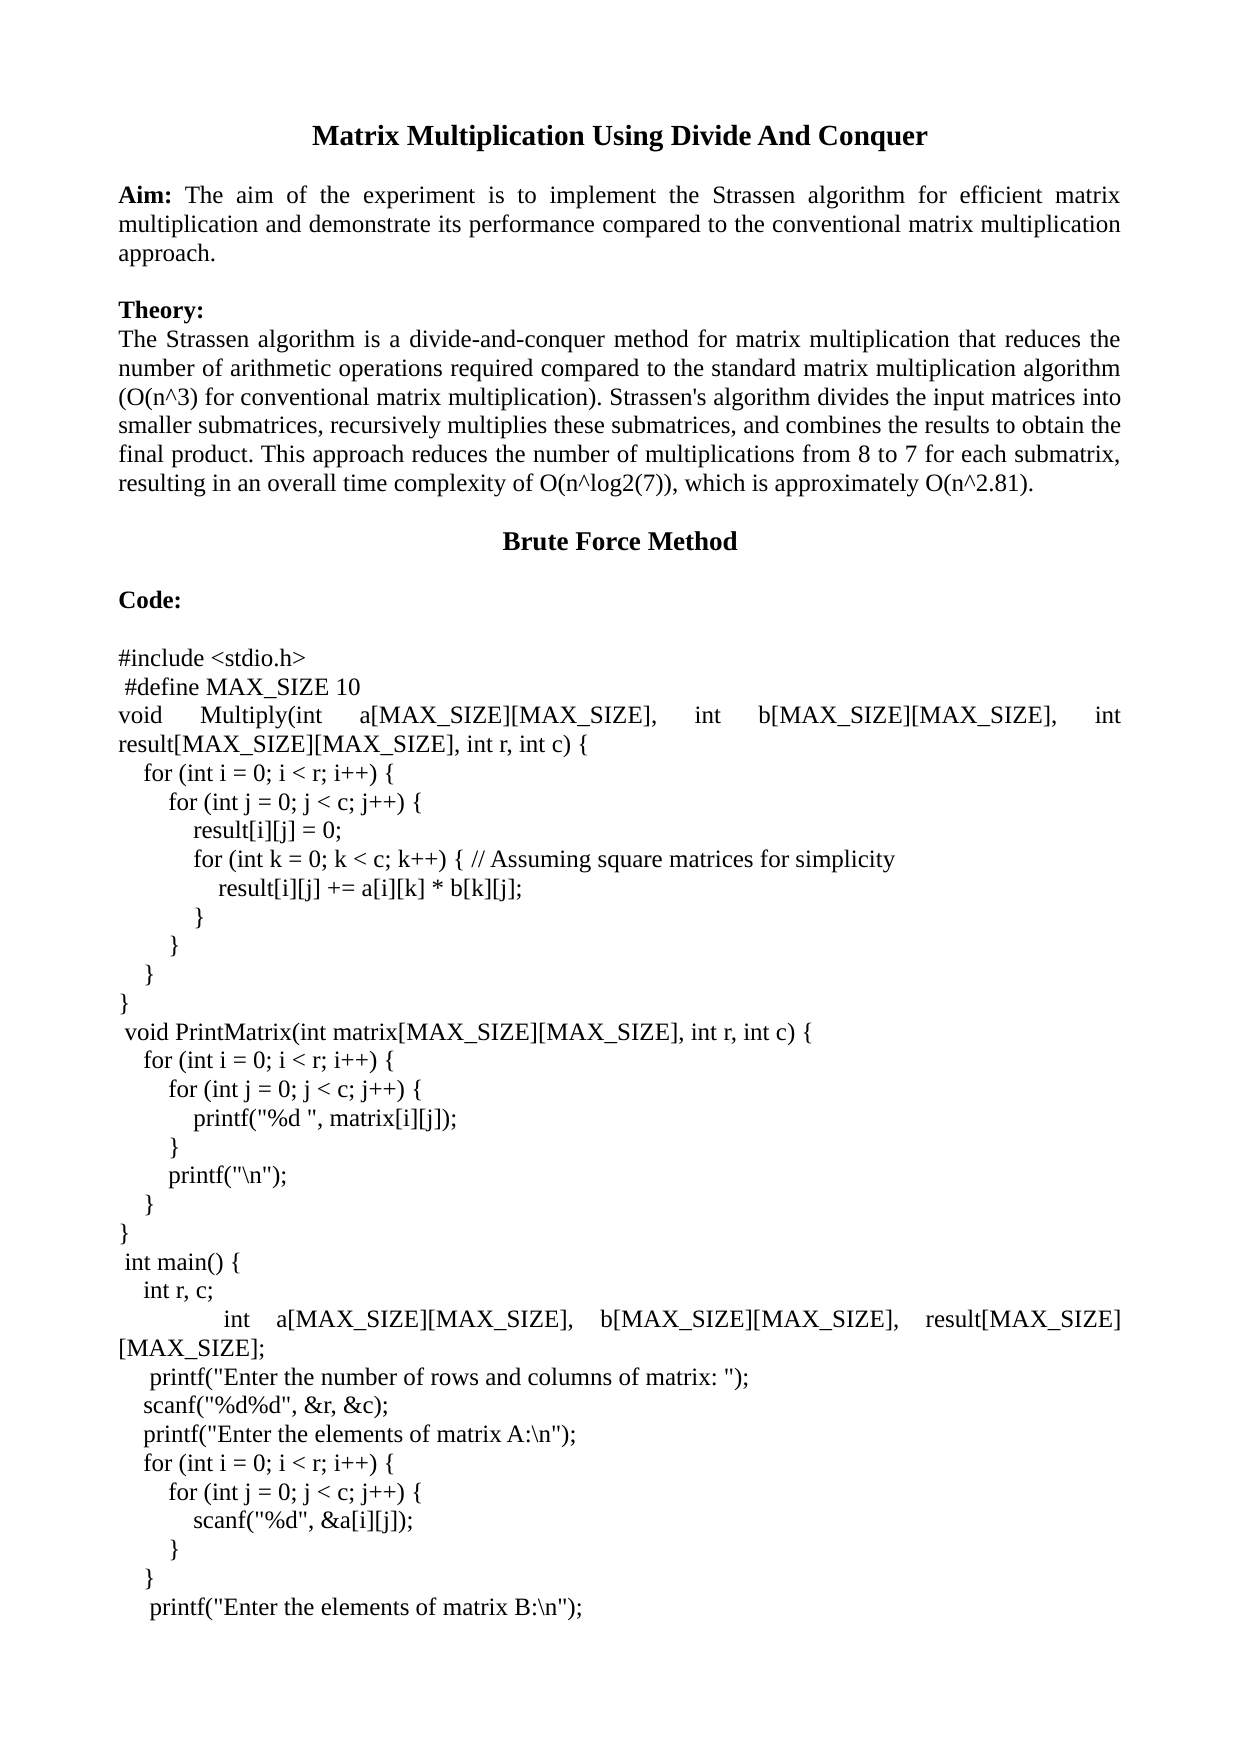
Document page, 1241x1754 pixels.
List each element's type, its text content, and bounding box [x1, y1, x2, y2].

text Code: [118, 585, 1122, 614]
text Brute Force Method [118, 525, 1122, 557]
text result[i][j] = 0; [118, 815, 1122, 844]
text printf("Enter the elements of matrix B:\n"); [118, 1592, 1122, 1620]
text scanf("%d", &a[i][j]); [118, 1505, 1122, 1534]
text } [118, 959, 1122, 988]
text printf("%d ", matrix[i][j]); [118, 1103, 1122, 1132]
text } [118, 930, 1122, 959]
text for (int j = 0; j < c; j++) { [118, 1074, 1122, 1103]
text int main() { [118, 1247, 1122, 1275]
text for (int j = 0; j < c; j++) { [118, 1477, 1122, 1505]
text Matrix Multiplication Using Divide And Conquer [118, 118, 1122, 152]
text } [118, 988, 1122, 1017]
text for (int j = 0; j < c; j++) { [118, 787, 1122, 815]
text Aim: The aim of the experiment is to implement the Strassen algorithm for efficient matrix multiplication and demonstrate its performance compared to the conventional matrix multiplication approach. [118, 180, 1122, 267]
text } [118, 1563, 1122, 1592]
text void Multiply(int a[MAX_SIZE][MAX_SIZE], int b[MAX_SIZE][MAX_SIZE], int result[MAX_SIZE][MAX_SIZE], int r, int c) { [118, 700, 1122, 758]
text #define MAX_SIZE 10 [118, 672, 1122, 700]
text The Strassen algorithm is a divide-and-conquer method for matrix multiplication that reduces the number of arithmetic operations required compared to the standard matrix multiplication algorithm (O(n^3) for conventional matrix multiplication). Strassen's algorithm divides the input matrices into smaller submatrices, recursively multiplies these submatrices, and combines the results to obtain the final product. This approach reduces the number of multiplications from 8 to 7 for each submatrix, resulting in an overall time complexity of O(n^log2(7)), which is approximately O(n^2.81). [118, 324, 1122, 497]
text void PrintMatrix(int matrix[MAX_SIZE][MAX_SIZE], int r, int c) { [118, 1017, 1122, 1045]
text } [118, 1534, 1122, 1563]
text int r, c; [118, 1275, 1122, 1304]
text printf("\n"); [118, 1160, 1122, 1189]
text int a[MAX_SIZE][MAX_SIZE], b[MAX_SIZE][MAX_SIZE], result[MAX_SIZE][MAX_SIZE]; [118, 1304, 1122, 1362]
text for (int k = 0; k < c; k++) { // Assuming square matrices for simplicity [118, 844, 1122, 873]
text for (int i = 0; i < r; i++) { [118, 1045, 1122, 1074]
text result[i][j] += a[i][k] * b[k][j]; [118, 873, 1122, 902]
text } [118, 1189, 1122, 1218]
text printf("Enter the elements of matrix A:\n"); [118, 1419, 1122, 1448]
text for (int i = 0; i < r; i++) { [118, 758, 1122, 787]
text } [118, 902, 1122, 930]
text scanf("%d%d", &r, &c); [118, 1390, 1122, 1419]
text } [118, 1132, 1122, 1160]
text for (int i = 0; i < r; i++) { [118, 1448, 1122, 1477]
text #include <stdio.h> [118, 643, 1122, 672]
text Theory: [118, 295, 1122, 324]
text printf("Enter the number of rows and columns of matrix: "); [118, 1362, 1122, 1390]
text } [118, 1218, 1122, 1247]
